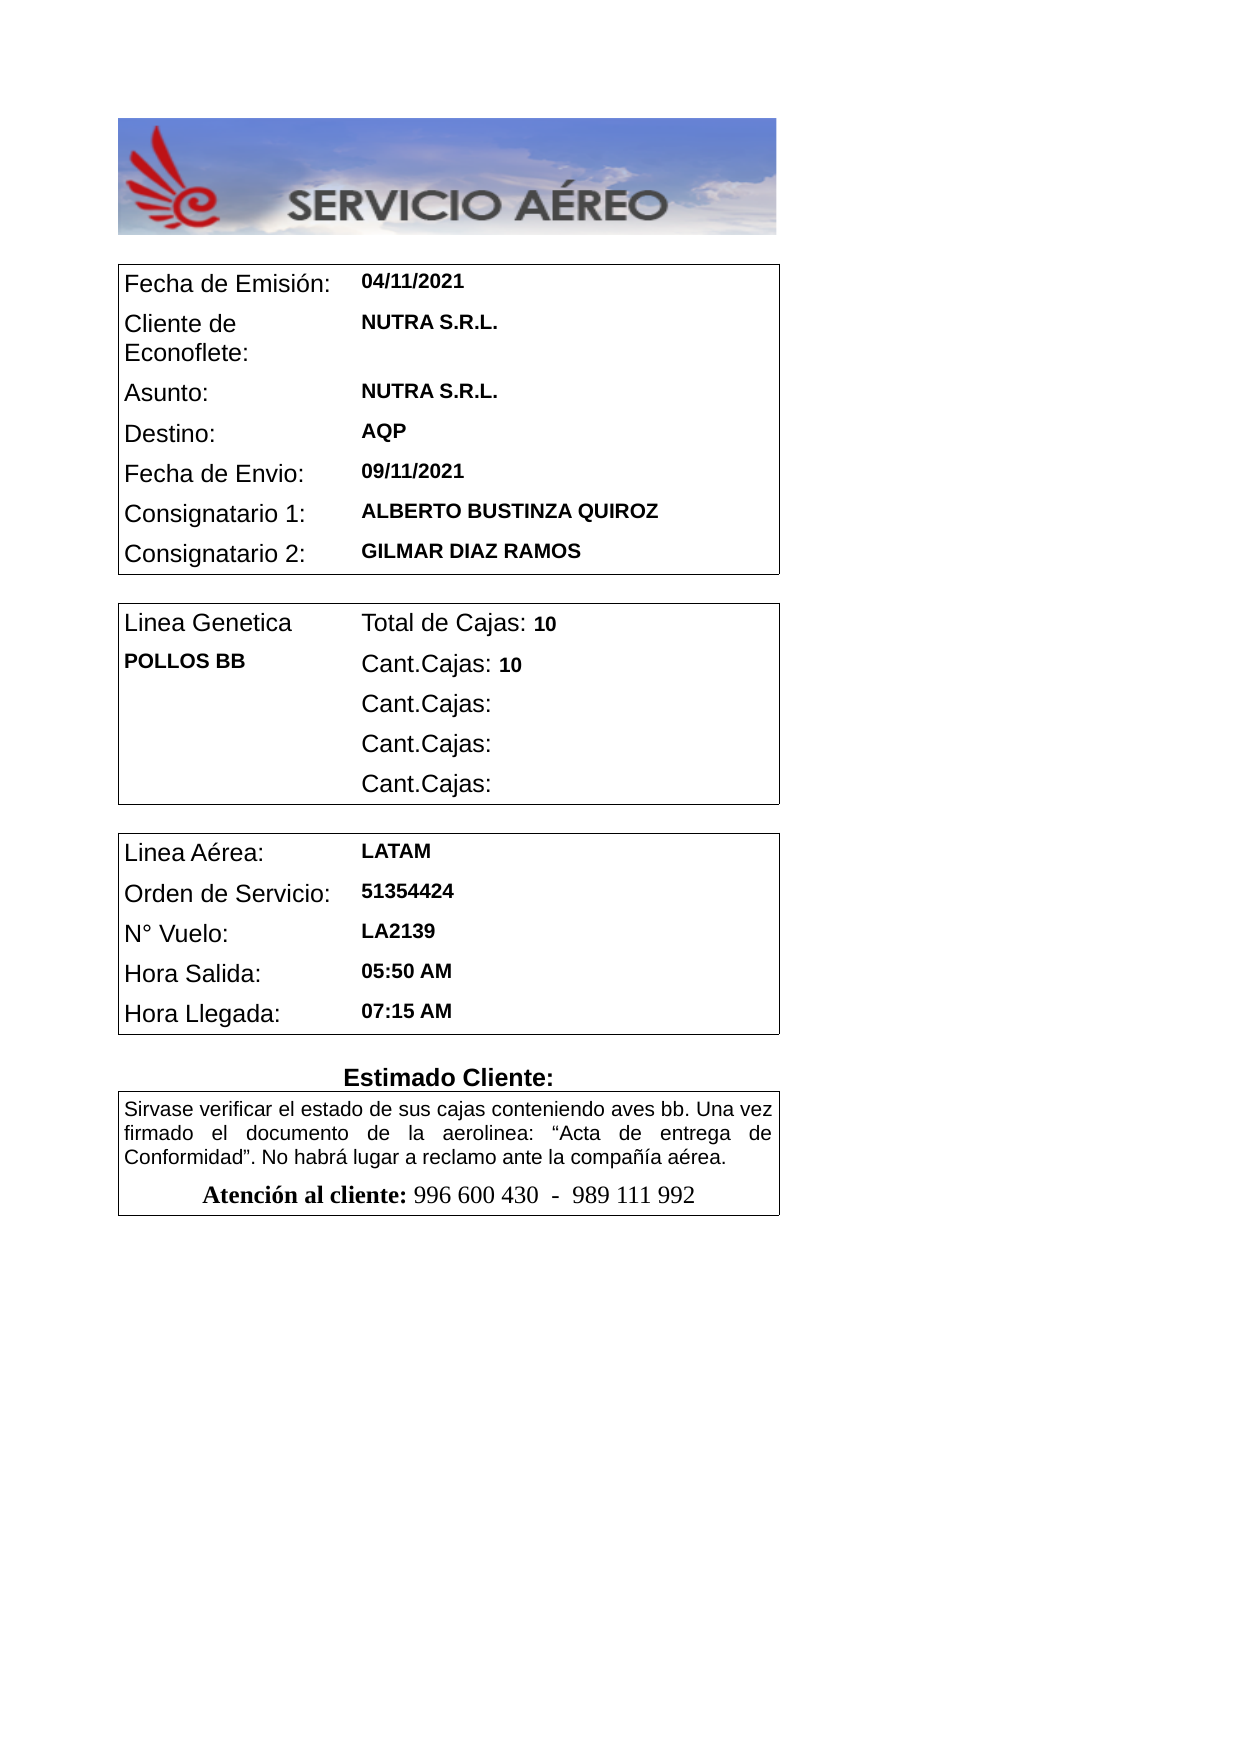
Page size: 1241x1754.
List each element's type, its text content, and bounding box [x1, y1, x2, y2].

table_cell Linea Genetica [119, 604, 356, 643]
table_cell [118, 805, 356, 833]
table_cell Consignatario 2: [119, 534, 356, 574]
table_cell 05:50 AM [356, 953, 779, 993]
table_cell NUTRA S.R.L. [356, 304, 779, 373]
table_cell Atención al cliente: 996 600 430 - 989 111 992 [119, 1175, 779, 1215]
table_cell Hora Llegada: [119, 994, 356, 1034]
table_cell AQP [356, 413, 779, 453]
table_cell NUTRA S.R.L. [356, 373, 779, 413]
table_cell [119, 683, 356, 723]
table_cell 51354424 [356, 873, 779, 913]
table_cell POLLOS BB [119, 643, 356, 683]
table_cell Cant.Cajas: [356, 683, 779, 723]
table_cell 09/11/2021 [356, 453, 779, 493]
table_cell ALBERTO BUSTINZA QUIROZ [356, 493, 779, 533]
table_cell [356, 575, 779, 603]
table_cell Fecha de Envio: [119, 453, 356, 493]
table_cell Cant.Cajas: 10 [356, 643, 779, 683]
table_header 04/11/2021 [356, 265, 779, 304]
table_cell Destino: [119, 413, 356, 453]
table_cell Consignatario 1: [119, 493, 356, 533]
table_cell Cliente de Econoflete: [119, 304, 356, 373]
table_cell [356, 805, 779, 833]
table_cell Estimado Cliente: [118, 1035, 779, 1091]
table_cell 07:15 AM [356, 994, 779, 1034]
table_cell Orden de Servicio: [119, 873, 356, 913]
table_cell [119, 723, 356, 763]
table_cell GILMAR DIAZ RAMOS [356, 534, 779, 574]
table_cell LA2139 [356, 913, 779, 953]
table_header Fecha de Emisión: [119, 265, 356, 304]
table_cell LATAM [356, 834, 779, 873]
table_cell [118, 575, 356, 603]
table_cell N° Vuelo: [119, 913, 356, 953]
table_cell Cant.Cajas: [356, 723, 779, 763]
table_cell Hora Salida: [119, 953, 356, 993]
table_cell Total de Cajas: 10 [356, 604, 779, 643]
table_cell Cant.Cajas: [356, 764, 779, 804]
table_cell Sirvase verificar el estado de sus cajas conteniendo aves bb. Una vez firmado el documento de la aerolinea: “Acta de entrega de Conformidad”. No habrá lugar a reclamo ante la compañía aérea. [119, 1092, 779, 1175]
table_cell Linea Aérea: [119, 834, 356, 873]
table_cell [119, 764, 356, 804]
picture [118, 118, 777, 235]
table_cell Asunto: [119, 373, 356, 413]
